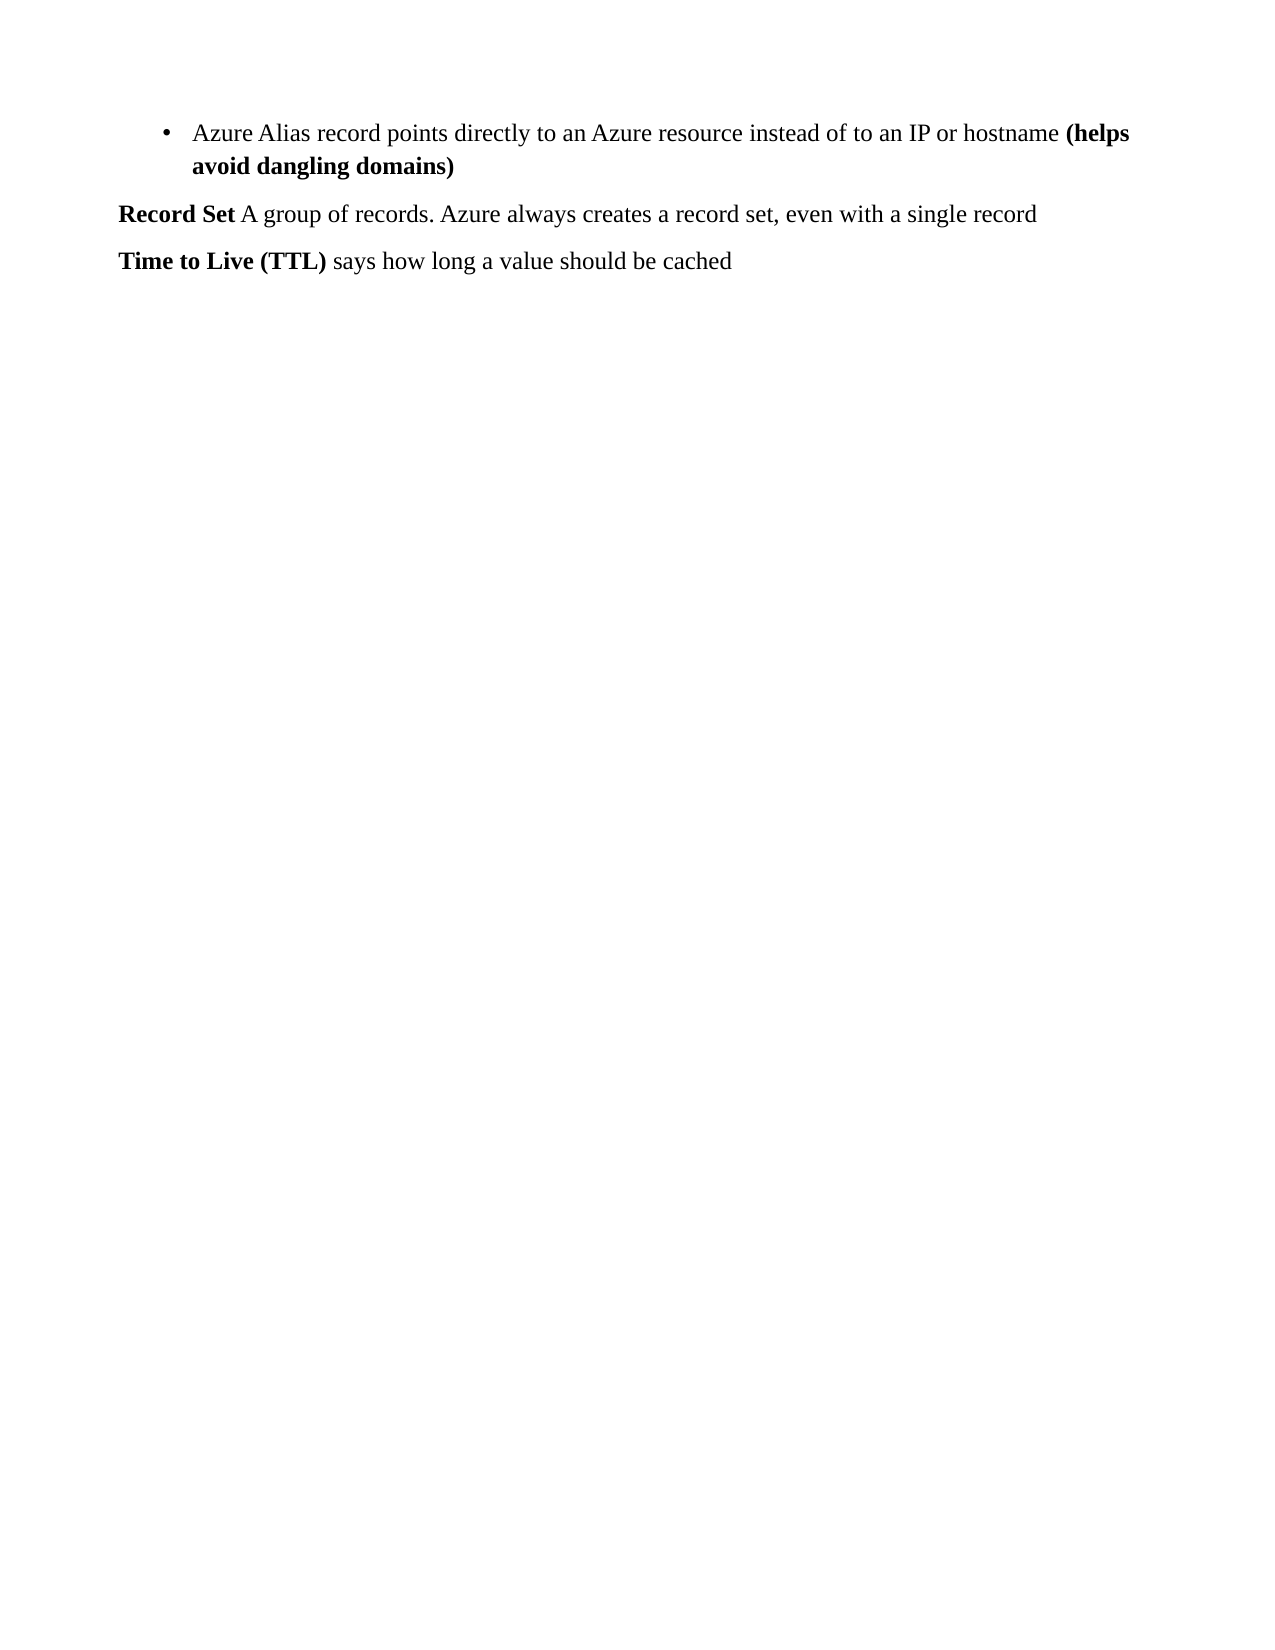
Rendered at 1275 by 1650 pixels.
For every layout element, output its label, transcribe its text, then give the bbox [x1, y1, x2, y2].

text Record Set A group of records. Azure always creates a record set, even with a single record​ [118, 199, 1157, 227]
list Azure Alias record points directly to an Azure resource instead of to an IP or hostname (helps avoid dangling domains)​ [162, 118, 1157, 180]
text Time to Live (TTL) says how long a value should be cached​ [118, 246, 1157, 275]
